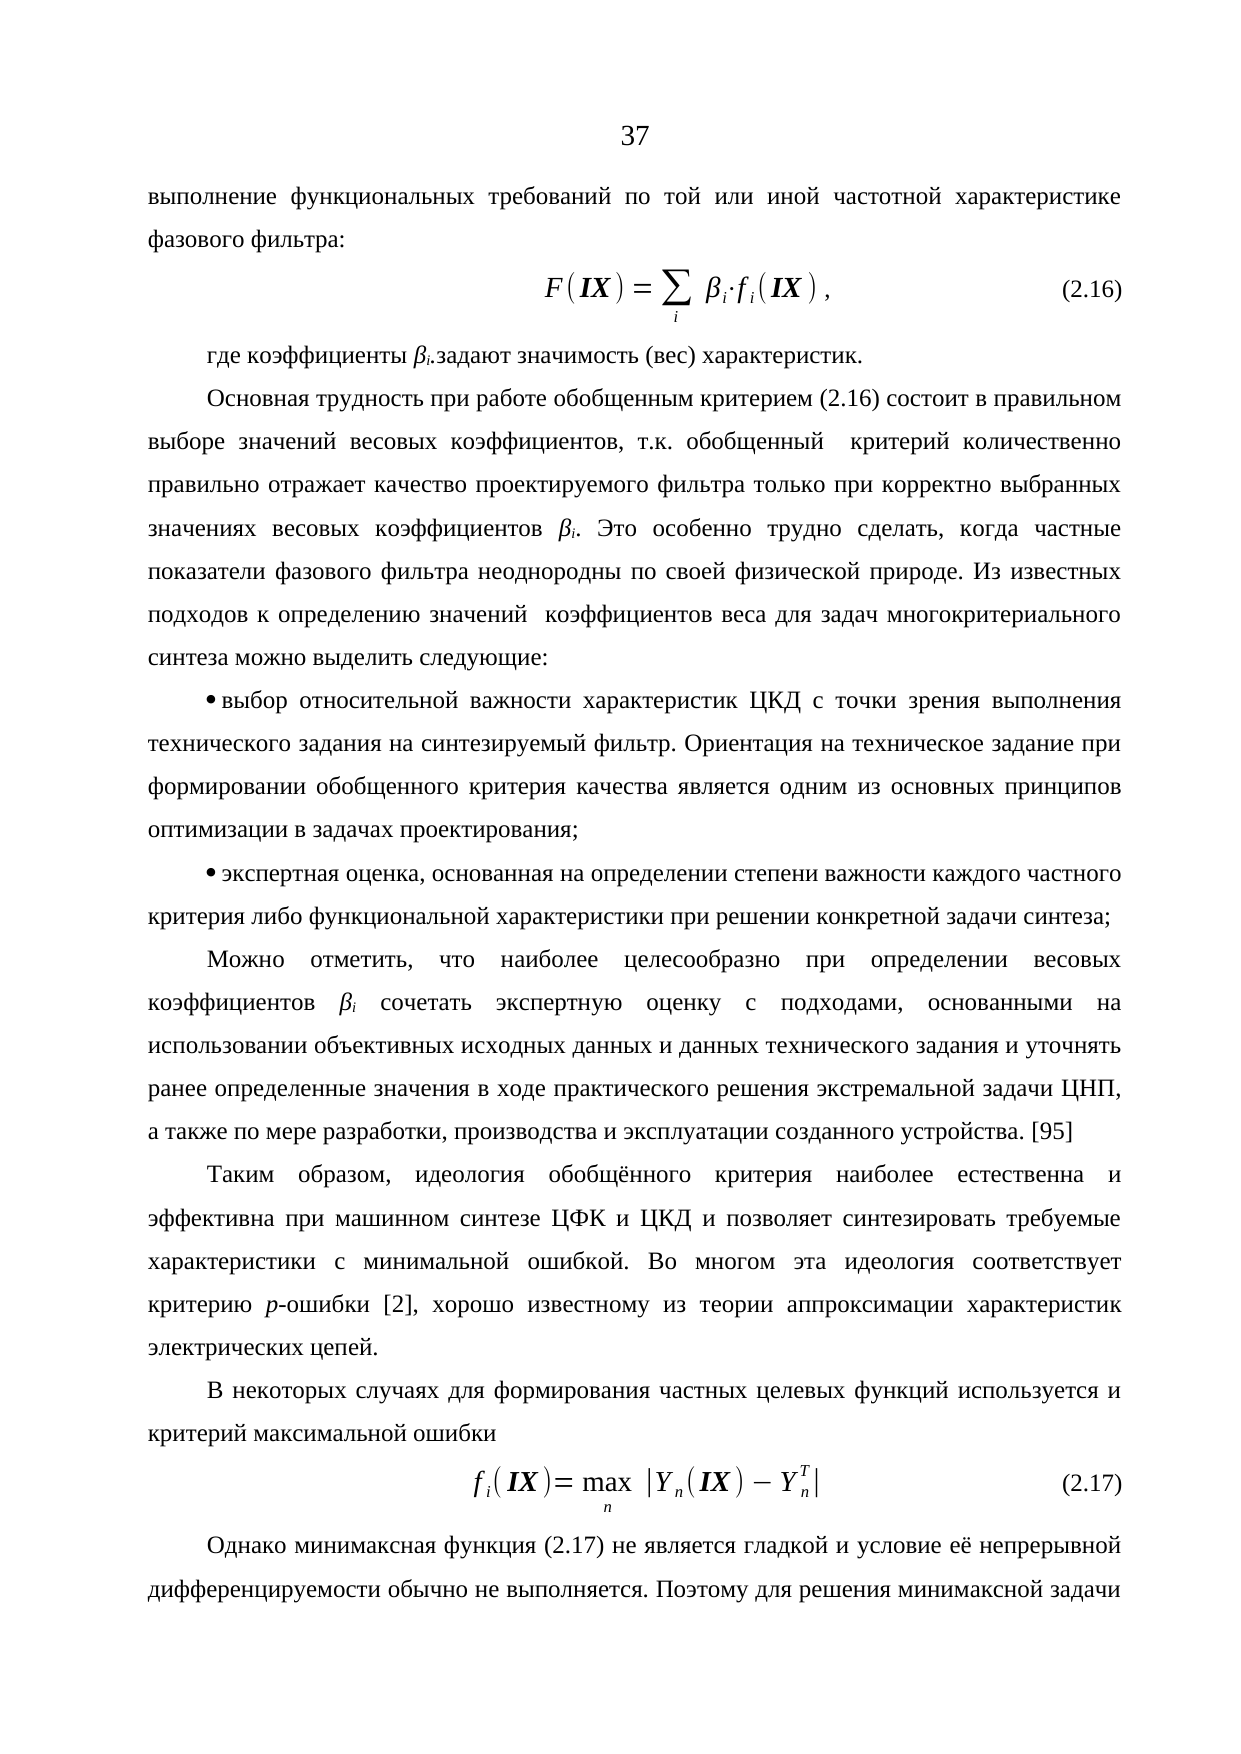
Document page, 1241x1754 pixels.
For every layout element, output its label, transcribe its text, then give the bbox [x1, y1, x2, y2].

text где коэффициенты βi.задают значимость (вес) характеристик. [148, 340, 1122, 369]
text выполнение функциональных требований по той или иной частотной характеристике фазового фильтра: [148, 181, 1122, 253]
text Таким образом, идеология обобщённого критерия наиболее естественна и эффективна при машинном синтезе ЦФК и ЦКД и позволяет синтезировать требуемые характеристики с минимальной ошибкой. Во многом эта идеология соответствует критерию p-ошибки [2], хорошо известному из теории аппроксимации характеристик электрических цепей. [148, 1159, 1122, 1361]
text В некоторых случаях для формирования частных целевых функций используется и критерий максимальной ошибки [148, 1375, 1122, 1447]
text (2.17) [148, 1461, 1122, 1516]
text Однако минимаксная функция (2.17) не является гладкой и условие её непрерывной дифференцируемости обычно не выполняется. Поэтому для решения минимаксной задачи [148, 1531, 1122, 1602]
text Основная трудность при работе обобщенным критерием (2.16) состоит в правильном выборе значений весовых коэффициентов, т.к. обобщенный критерий количественно правильно отражает качество проектируемого фильтра только при корректно выбранных значениях весовых коэффициентов βi. Это особенно трудно сделать, когда частные показатели фазового фильтра неоднородны по своей физической природе. Из известных подходов к определению значений коэффициентов веса для задач многокритериального синтеза можно выделить следующие: [148, 383, 1122, 671]
text , (2.16) [148, 267, 1122, 326]
list выбор относительной важности характеристик ЦКД с точки зрения выполнения технического задания на синтезируемый фильтр. Ориентация на техническое задание при формировании обобщенного критерия качества является одним из основных принципов оптимизации в задачах проектирования; [148, 685, 1122, 843]
list экспертная оценка, основанная на определении степени важности каждого частного критерия либо функциональной характеристики при решении конкретной задачи синтеза; [148, 858, 1122, 929]
text Можно отметить, что наиболее целесообразно при определении весовых коэффициентов βi сочетать экспертную оценку с подходами, основанными на использовании объективных исходных данных и данных технического задания и уточнять ранее определенные значения в ходе практического решения экстремальной задачи ЦНП, а также по мере разработки, производства и эксплуатации созданного устройства. [95] [148, 944, 1122, 1145]
